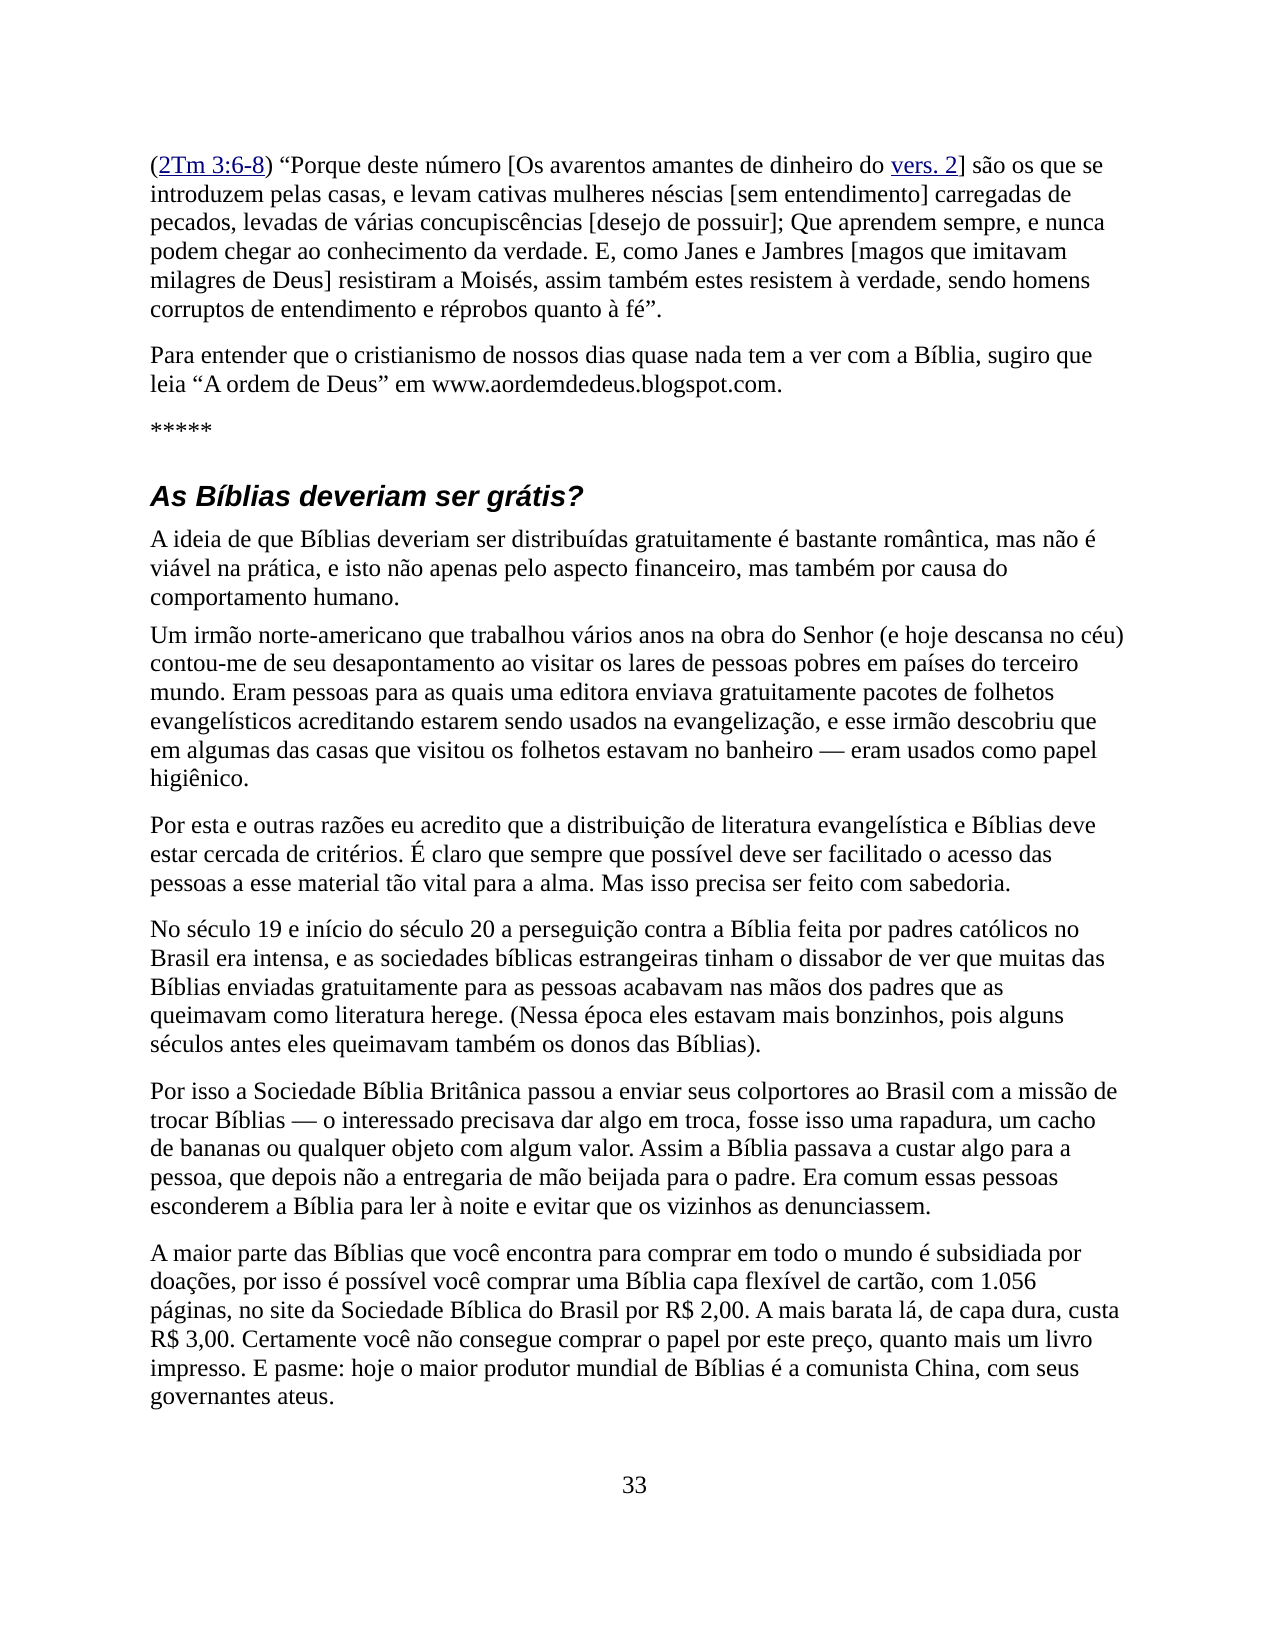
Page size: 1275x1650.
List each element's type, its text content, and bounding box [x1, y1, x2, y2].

text Por esta e outras razões eu acredito que a distribuição de literatura evangelística e Bíblias deve estar cercada de critérios. É claro que sempre que possível deve ser facilitado o acesso das pessoas a esse material tão vital para a alma. Mas isso precisa ser feito com sabedoria. [150, 810, 1125, 896]
text A ideia de que Bíblias deveriam ser distribuídas gratuitamente é bastante romântica, mas não é viável na prática, e isto não apenas pelo aspecto financeiro, mas também por causa do comportamento humano. [150, 524, 1125, 611]
text ***** [150, 416, 1125, 444]
text A maior parte das Bíblias que você encontra para comprar em todo o mundo é subsidiada por doações, por isso é possível você comprar uma Bíblia capa flexível de cartão, com 1.056 páginas, no site da Sociedade Bíblica do Brasil por R$ 2,00. A mais barata lá, de capa dura, custa R$ 3,00. Certamente você não consegue comprar o papel por este preço, quanto mais um livro impresso. E pasme: hoje o maior produtor mundial de Bíblias é a comunista China, com seus governantes ateus. [150, 1238, 1125, 1410]
text No século 19 e início do século 20 a perseguição contra a Bíblia feita por padres católicos no Brasil era intensa, e as sociedades bíblicas estrangeiras tinham o dissabor de ver que muitas das Bíblias enviadas gratuitamente para as pessoas acabavam nas mãos dos padres que as queimavam como literatura herege. (Nessa época eles estavam mais bonzinhos, pois alguns séculos antes eles queimavam também os donos das Bíblias). [150, 914, 1125, 1058]
text Um irmão norte-americano que trabalhou vários anos na obra do Senhor (e hoje descansa no céu) contou-me de seu desapontamento ao visitar os lares de pessoas pobres em países do terceiro mundo. Eram pessoas para as quais uma editora enviava gratuitamente pacotes de folhetos evangelísticos acreditando estarem sendo usados na evangelização, e esse irmão descobriu que em algumas das casas que visitou os folhetos estavam no banheiro — eram usados como papel higiênico. [150, 620, 1125, 792]
text (2Tm 3:6-8) “Porque deste número [Os avarentos amantes de dinheiro do vers. 2] são os que se introduzem pelas casas, e levam cativas mulheres néscias [sem entendimento] carregadas de pecados, levadas de várias concupiscências [desejo de possuir]; Que aprendem sempre, e nunca podem chegar ao conhecimento da verdade. E, como Janes e Jambres [magos que imitavam milagres de Deus] resistiram a Moisés, assim também estes resistem à verdade, sendo homens corruptos de entendimento e réprobos quanto à fé”. [150, 150, 1125, 322]
text Para entender que o cristianismo de nossos dias quase nada tem a ver com a Bíblia, sugiro que leia “A ordem de Deus” em www.aordemdedeus.blogspot.com. [150, 340, 1125, 398]
subtitle As Bíblias deveriam ser grátis? [150, 478, 1125, 512]
text Por isso a Sociedade Bíblia Britânica passou a enviar seus colportores ao Brasil com a missão de trocar Bíblias — o interessado precisava dar algo em troca, fosse isso uma rapadura, um cacho de bananas ou qualquer objeto com algum valor. Assim a Bíblia passava a custar algo para a pessoa, que depois não a entregaria de mão beijada para o padre. Era comum essas pessoas esconderem a Bíblia para ler à noite e evitar que os vizinhos as denunciassem. [150, 1076, 1125, 1220]
